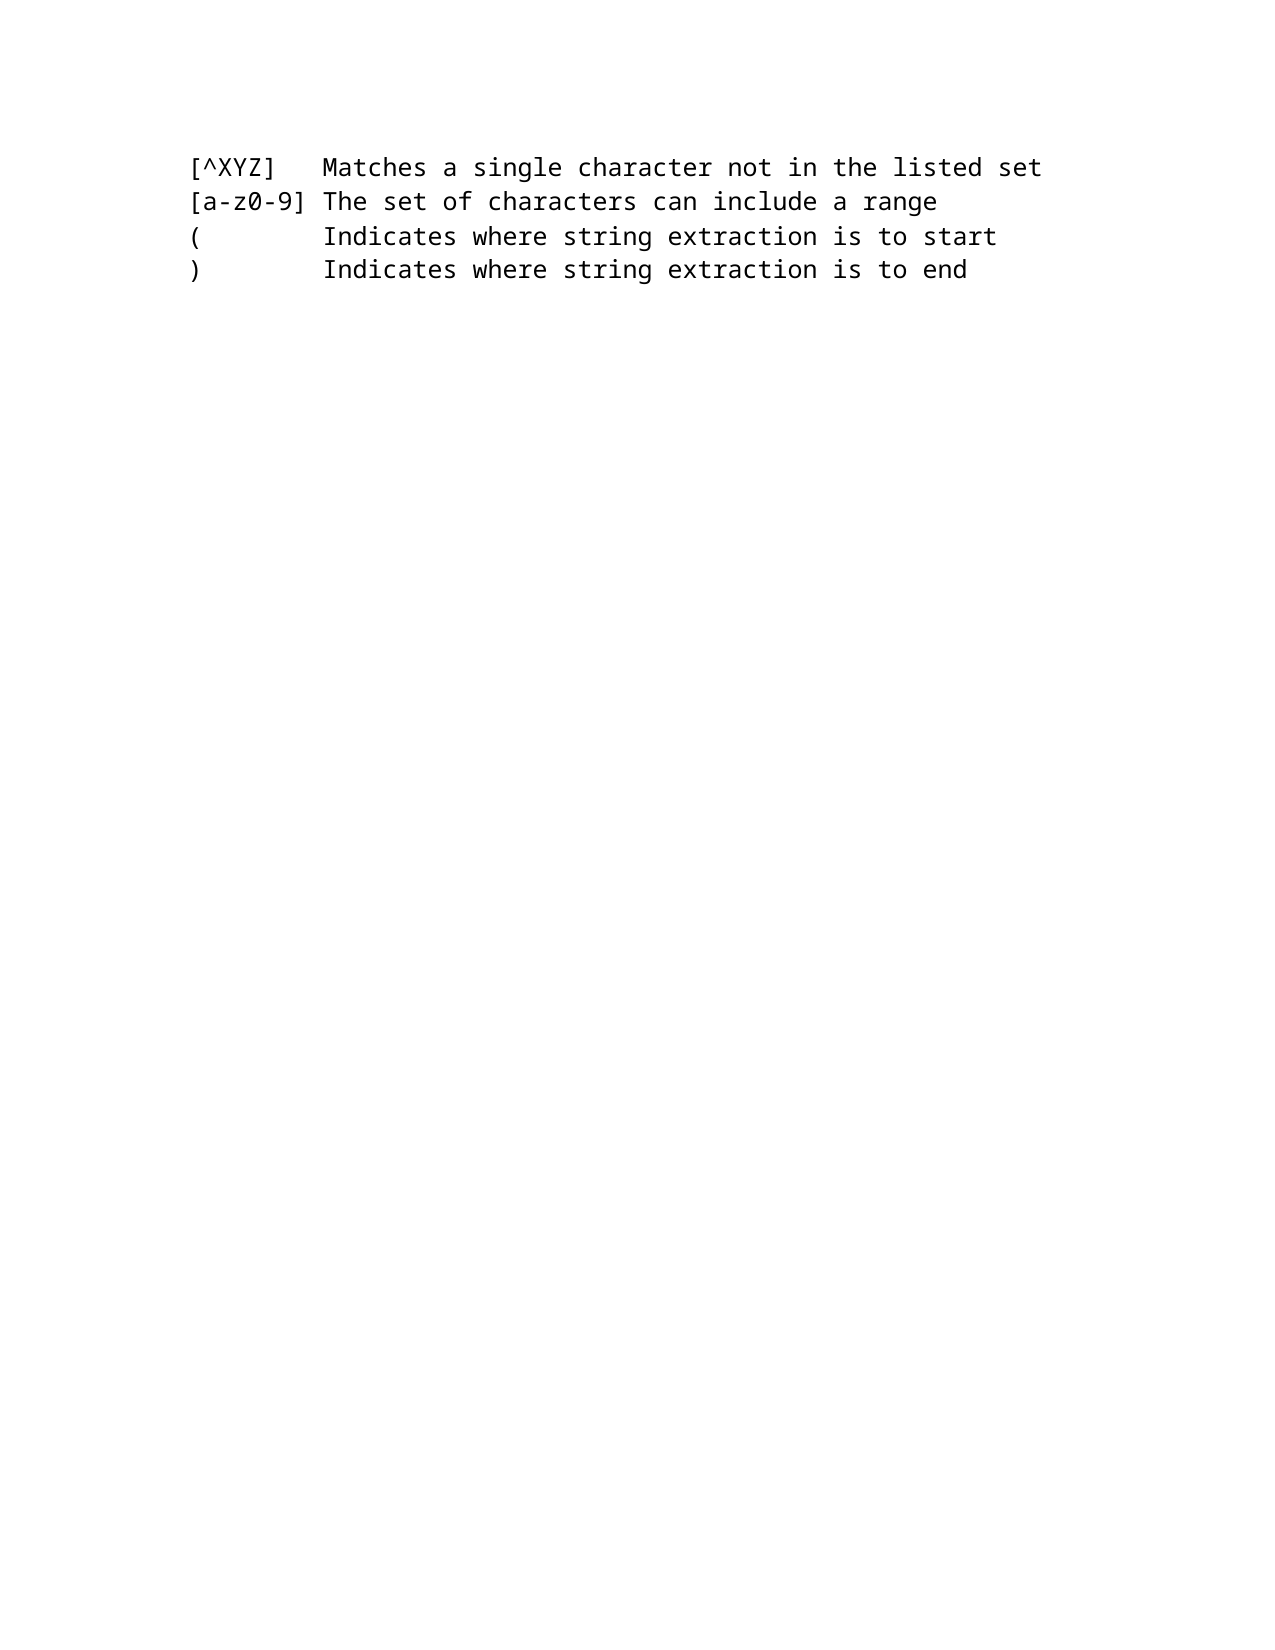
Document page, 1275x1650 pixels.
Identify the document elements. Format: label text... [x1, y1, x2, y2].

text [^XYZ] Matches a single character not in the listed set [187, 150, 1087, 184]
text ( Indicates where string extraction is to start [187, 218, 1087, 252]
text ) Indicates where string extraction is to end [187, 252, 1087, 286]
text [a-z0-9] The set of characters can include a range [187, 184, 1087, 218]
